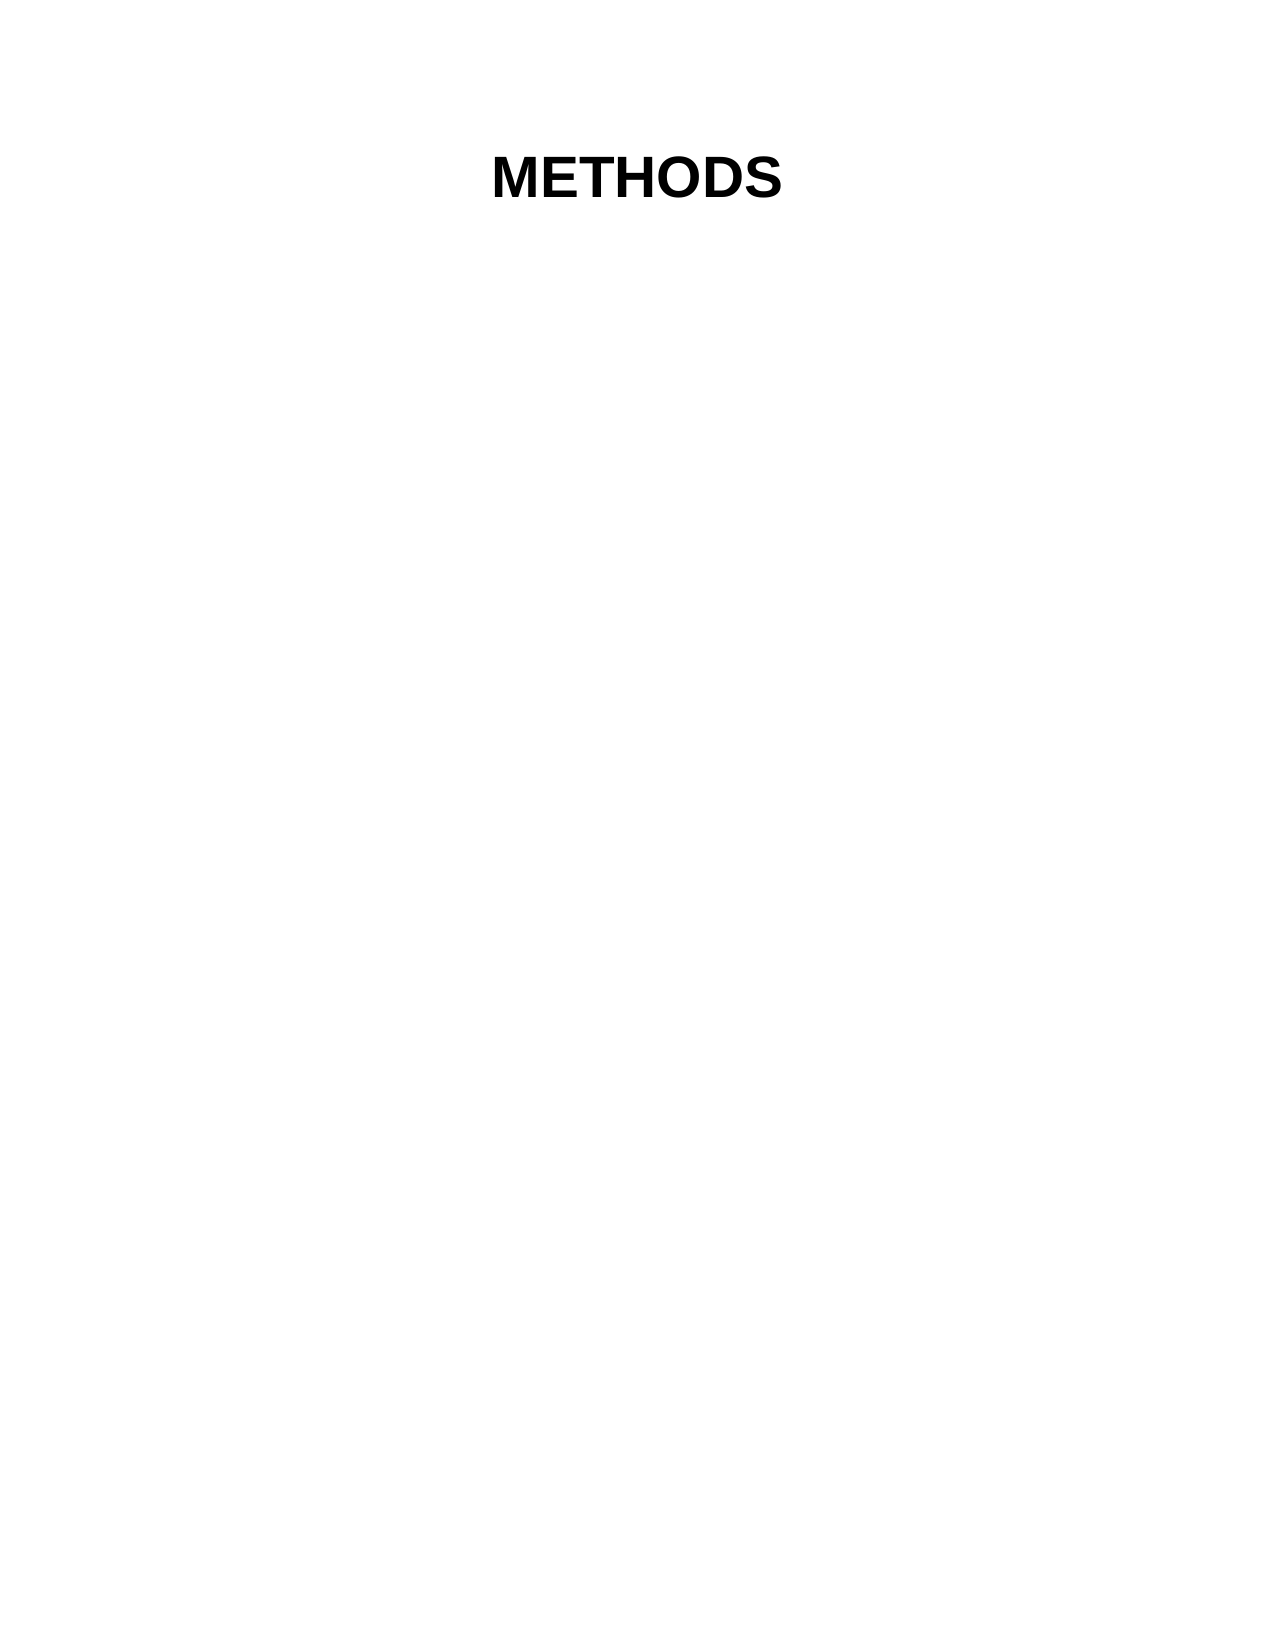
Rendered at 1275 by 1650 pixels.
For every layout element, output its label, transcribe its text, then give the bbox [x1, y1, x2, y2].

title METHODS [118, 143, 1157, 210]
